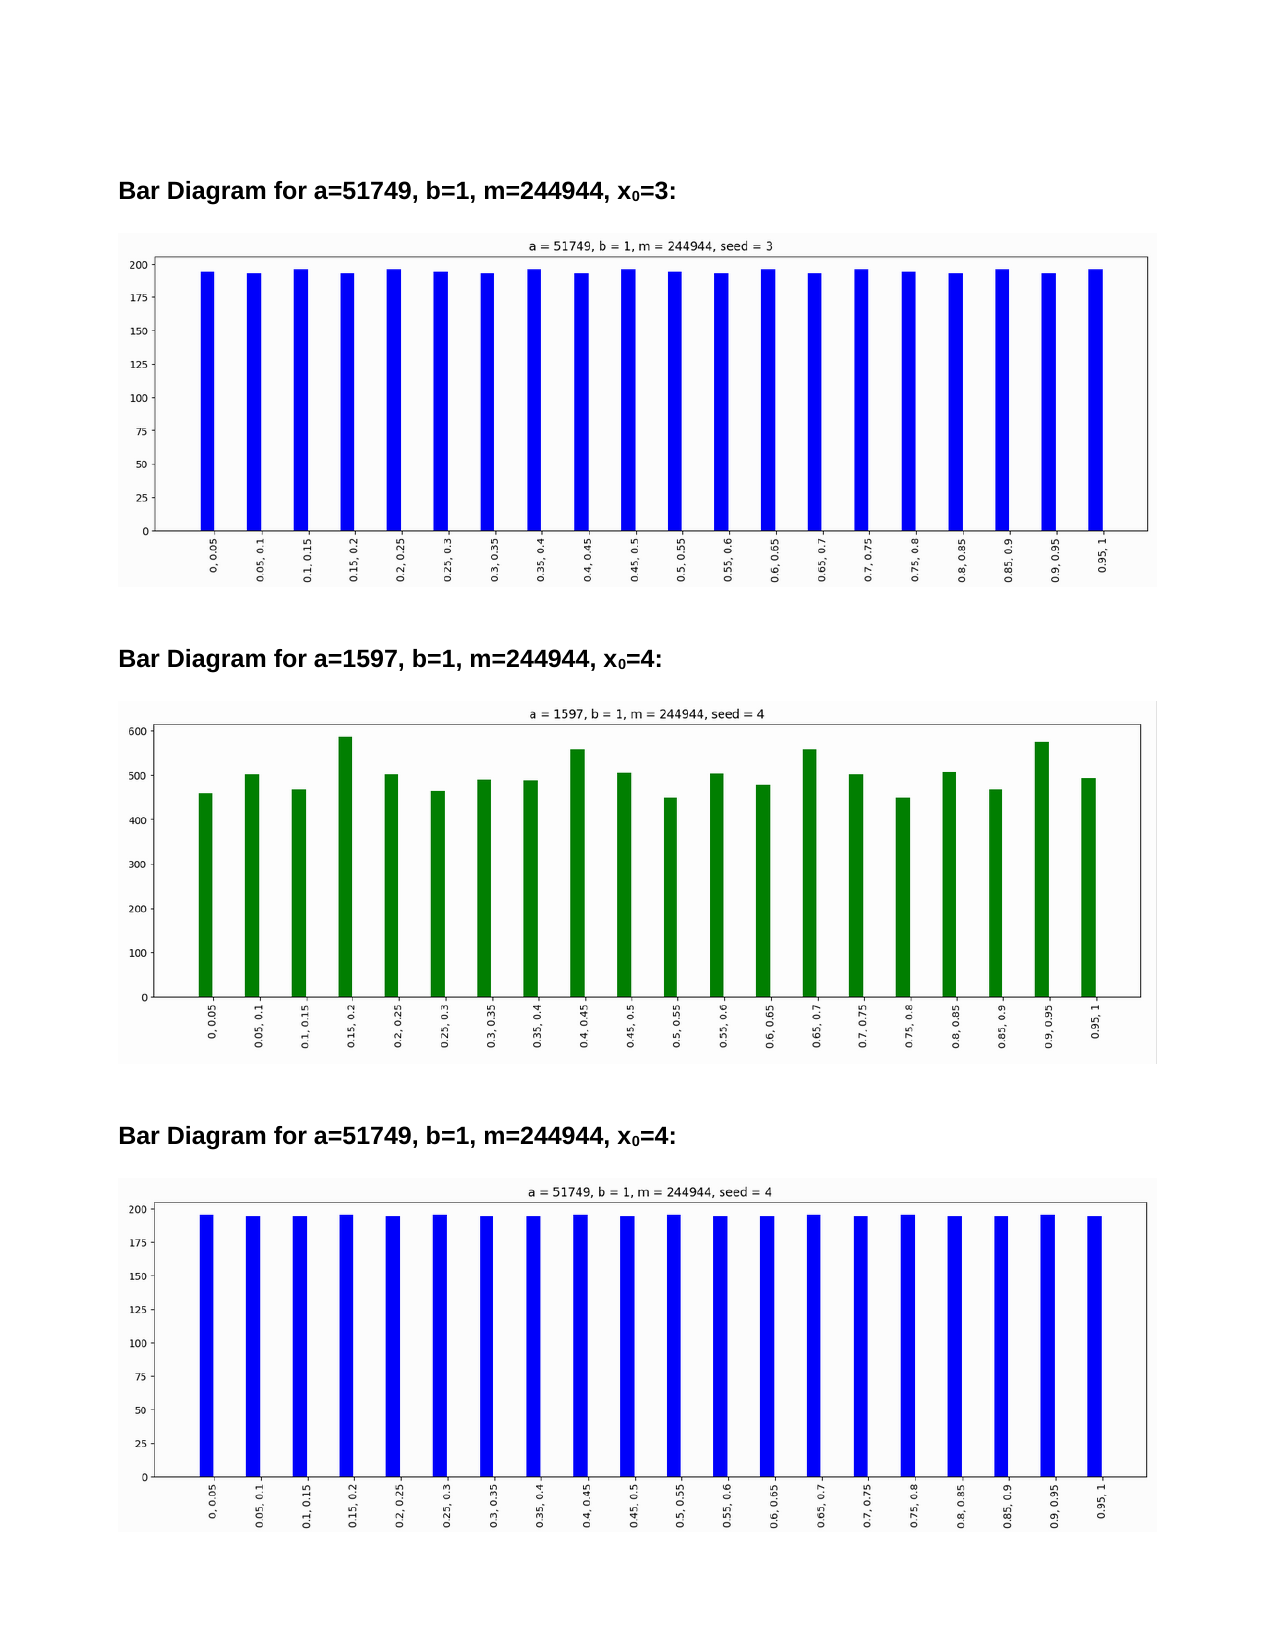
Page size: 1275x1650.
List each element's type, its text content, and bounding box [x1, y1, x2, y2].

text Bar Diagram for a=1597, b=1, m=244944, x0=4: [118, 644, 1157, 673]
picture [118, 701, 1157, 1064]
picture [118, 1178, 1157, 1532]
text Bar Diagram for a=51749, b=1, m=244944, x0=4: [118, 1121, 1157, 1149]
picture [118, 233, 1157, 587]
text Bar Diagram for a=51749, b=1, m=244944, x0=3: [118, 176, 1157, 204]
